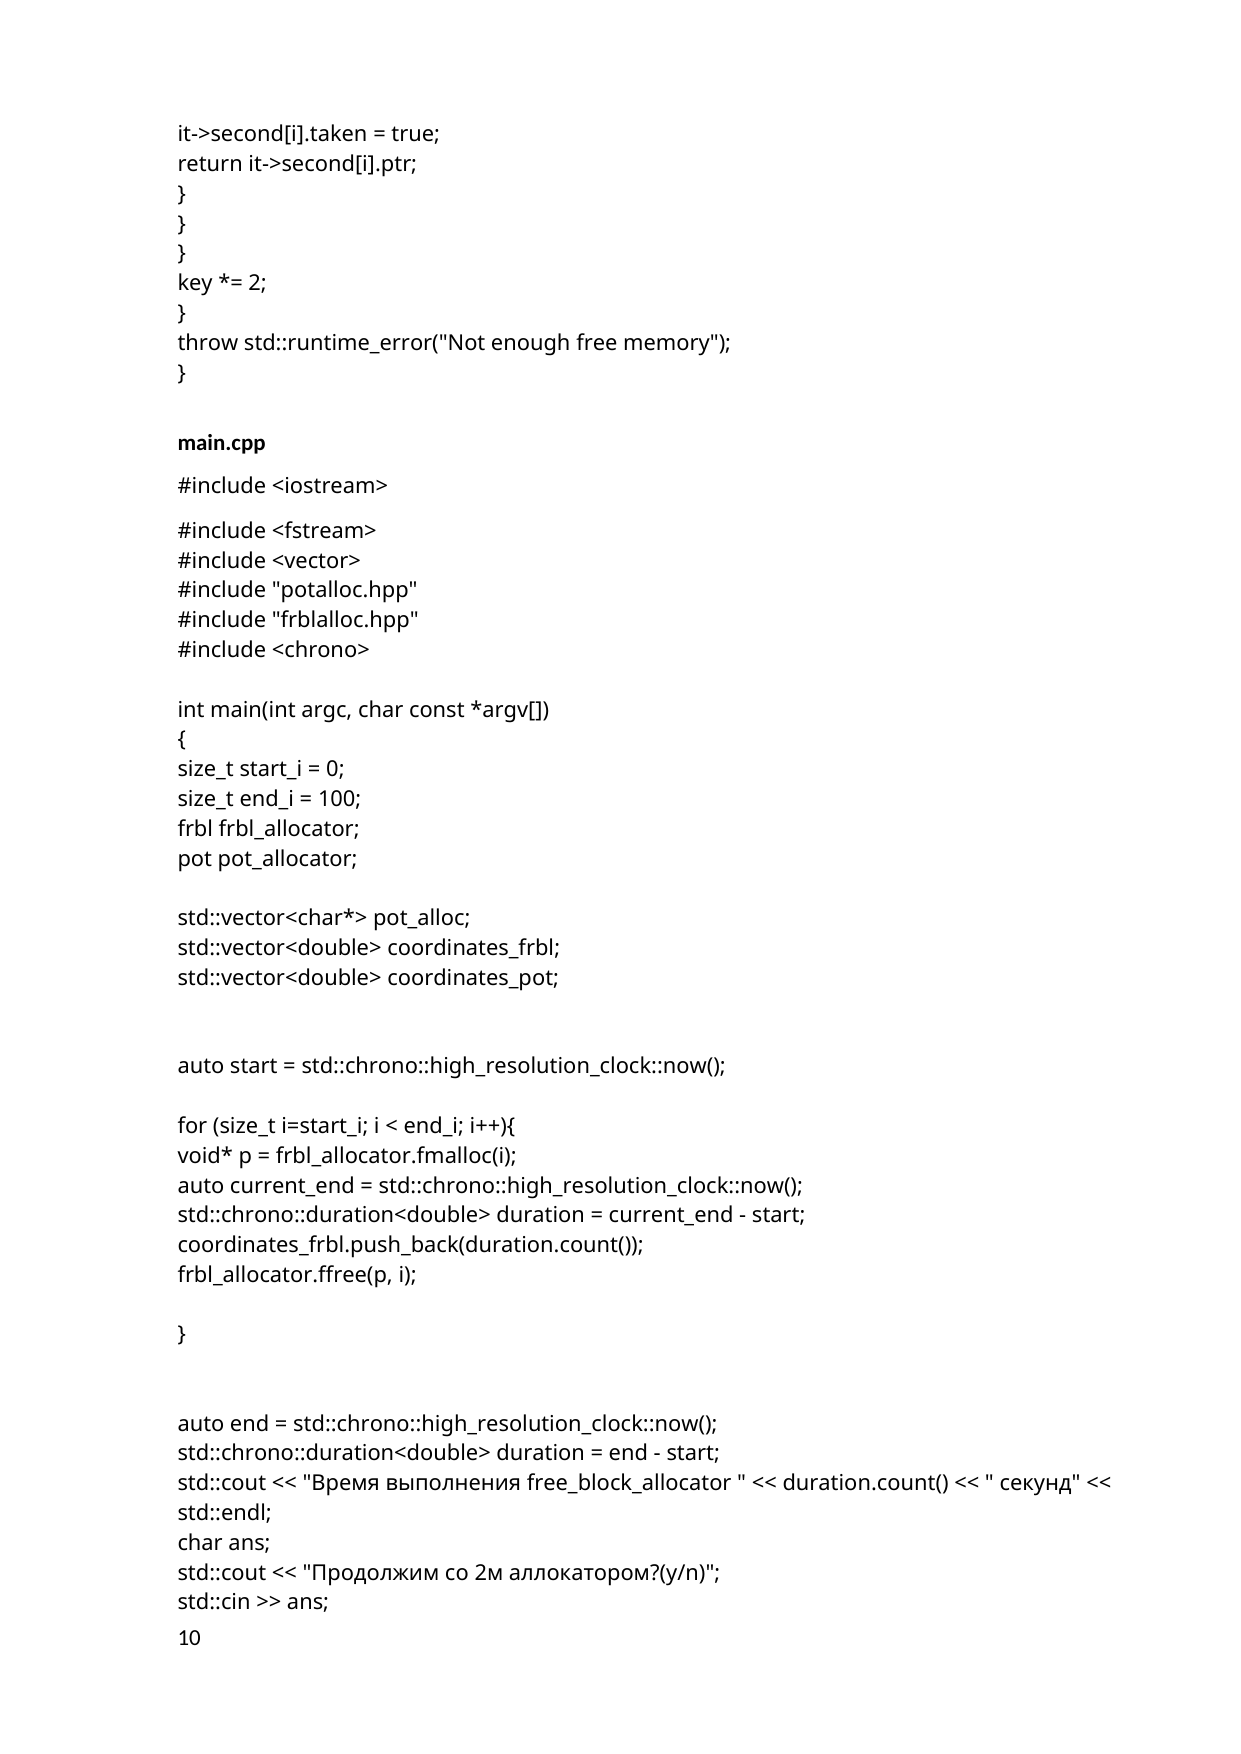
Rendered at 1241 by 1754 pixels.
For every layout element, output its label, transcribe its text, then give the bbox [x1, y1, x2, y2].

text { [177, 723, 1152, 753]
text size_t end_i = 100; [177, 783, 1152, 813]
text size_t start_i = 0; [177, 753, 1152, 783]
text coordinates_frbl.push_back(duration.count()); [177, 1229, 1152, 1259]
text main.cpp [177, 428, 1152, 456]
text std::vector<double> coordinates_pot; [177, 962, 1152, 991]
text pot pot_allocator; [177, 842, 1152, 872]
text for (size_t i=start_i; i < end_i; i++){ [177, 1110, 1152, 1140]
text char ans; [177, 1527, 1152, 1557]
text return it->second[i].ptr; [177, 148, 1152, 178]
text frbl frbl_allocator; [177, 813, 1152, 842]
text #include <vector> [177, 545, 1152, 574]
text std::cin >> ans; [177, 1586, 1152, 1616]
text frbl_allocator.ffree(p, i); [177, 1259, 1152, 1289]
text throw std::runtime_error("Not enough free memory"); [177, 327, 1152, 356]
text auto end = std::chrono::high_resolution_clock::now(); [177, 1408, 1152, 1437]
text std::cout << "Время выполнения free_block_allocator " << duration.count() << " секунд" << std::endl; [177, 1467, 1152, 1527]
text key *= 2; [177, 267, 1152, 297]
text int main(int argc, char const *argv[]) [177, 693, 1152, 723]
text auto start = std::chrono::high_resolution_clock::now(); [177, 1051, 1152, 1080]
text std::chrono::duration<double> duration = current_end - start; [177, 1199, 1152, 1229]
text #include "frblalloc.hpp" [177, 604, 1152, 634]
text } [177, 297, 1152, 327]
text it->second[i].taken = true; [177, 118, 1152, 148]
text } [177, 356, 1152, 386]
text auto current_end = std::chrono::high_resolution_clock::now(); [177, 1169, 1152, 1199]
text void* p = frbl_allocator.fmalloc(i); [177, 1140, 1152, 1169]
text } [177, 207, 1152, 237]
text std::vector<double> coordinates_frbl; [177, 932, 1152, 962]
text #include <chrono> [177, 634, 1152, 664]
text } [177, 237, 1152, 267]
text } [177, 1318, 1152, 1348]
text std::vector<char*> pot_alloc; [177, 902, 1152, 932]
text std::chrono::duration<double> duration = end - start; [177, 1437, 1152, 1467]
text #include <fstream> [177, 515, 1152, 545]
text } [177, 178, 1152, 207]
text std::cout << "Продолжим со 2м аллокатором?(y/n)"; [177, 1557, 1152, 1586]
text #include "potalloc.hpp" [177, 574, 1152, 604]
text #include <iostream> [177, 470, 1152, 500]
